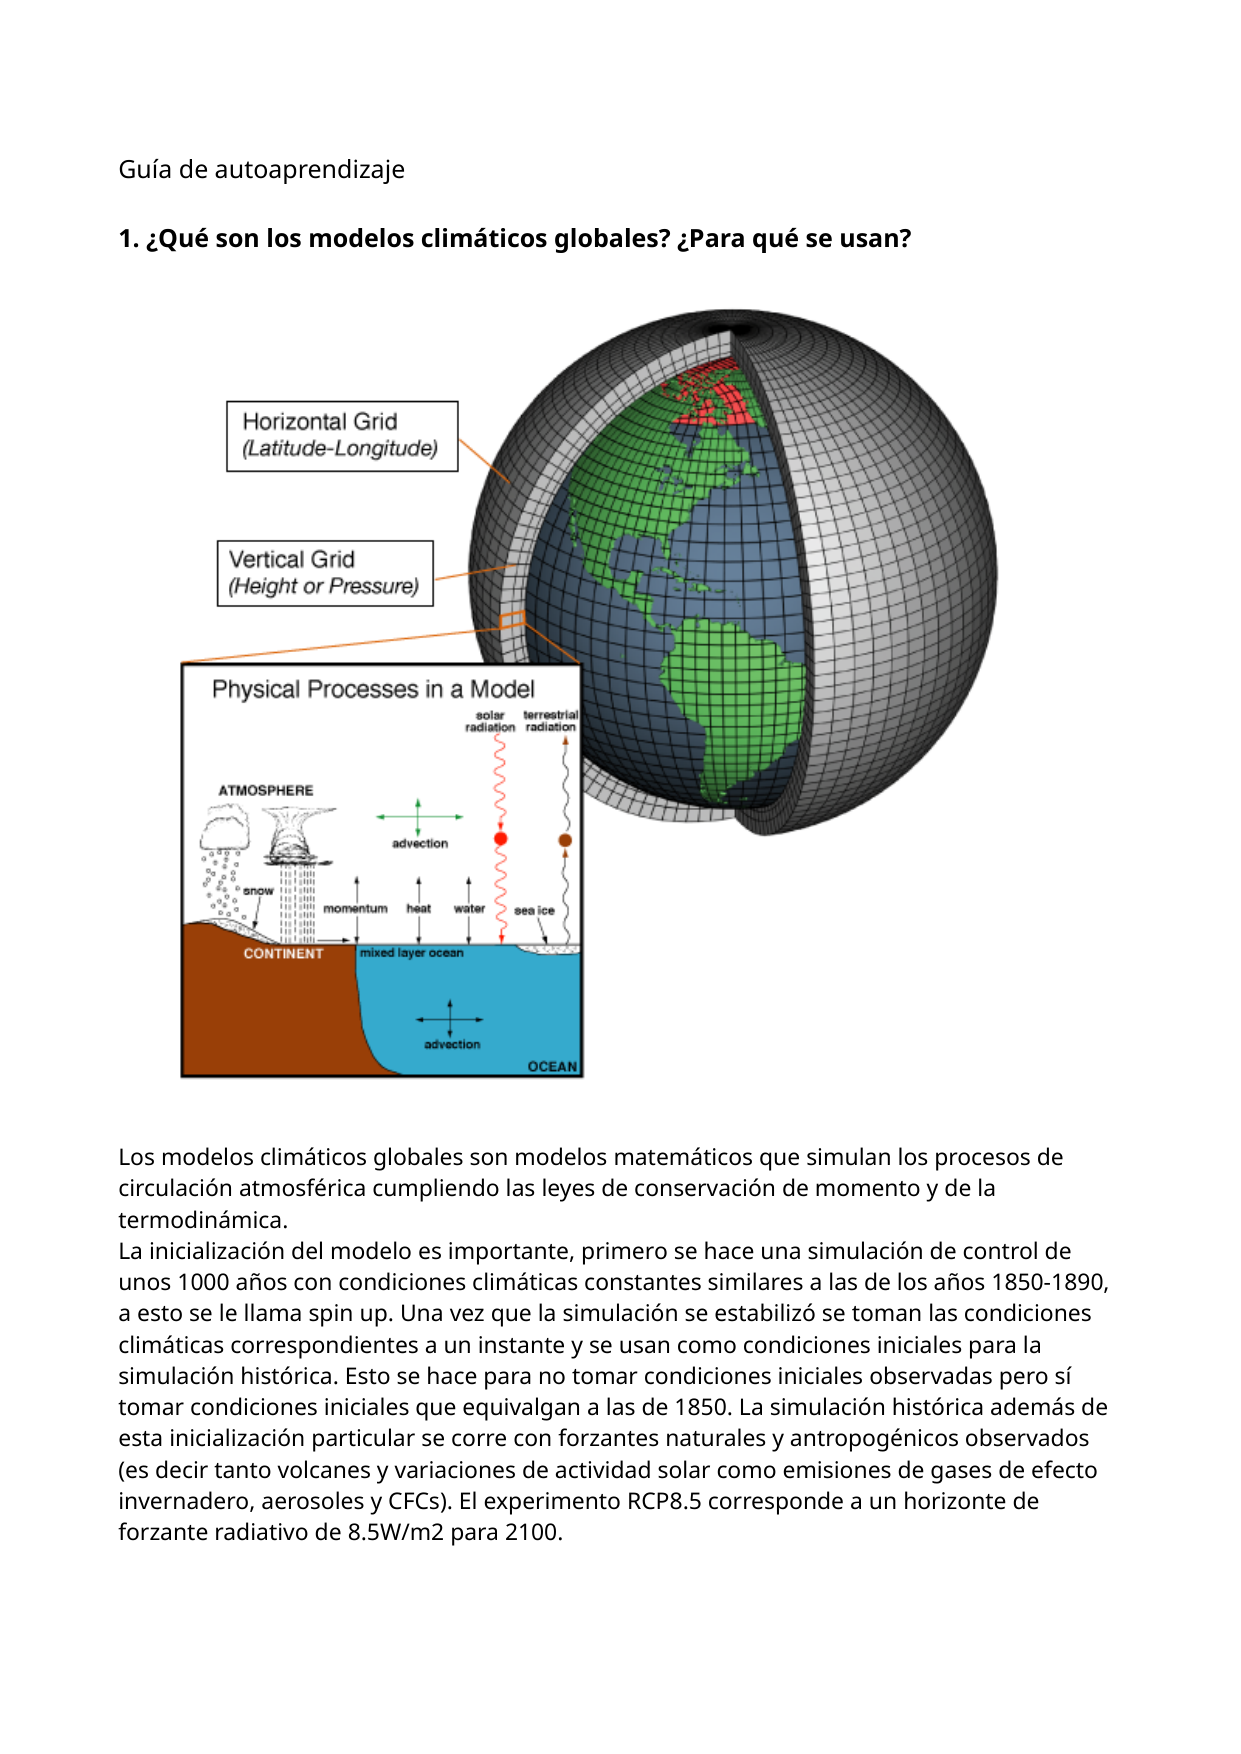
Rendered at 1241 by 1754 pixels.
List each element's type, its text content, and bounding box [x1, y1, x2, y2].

text Guía de autoaprendizaje [118, 152, 1122, 186]
text La inicialización del modelo es importante, primero se hace una simulación de control de unos 1000 años con condiciones climáticas constantes similares a las de los años 1850-1890, a esto se le llama spin up. Una vez que la simulación se estabilizó se toman las condiciones climáticas correspondientes a un instante y se usan como condiciones iniciales para la simulación histórica. Esto se hace para no tomar condiciones iniciales observadas pero sí tomar condiciones iniciales que equivalgan a las de 1850. La simulación histórica además de esta inicialización particular se corre con forzantes naturales y antropogénicos observados (es decir tanto volcanes y variaciones de actividad solar como emisiones de gases de efecto invernadero, aerosoles y CFCs). El experimento RCP8.5 corresponde a un horizonte de forzante radiativo de 8.5W/m2 para 2100. [118, 1235, 1122, 1547]
text 1. ¿Qué son los modelos climáticos globales? ¿Para qué se usan? [118, 220, 1122, 254]
text Los modelos climáticos globales son modelos matemáticos que simulan los procesos de circulación atmosférica cumpliendo las leyes de conservación de momento y de la termodinámica. [118, 1141, 1122, 1235]
picture [180, 288, 1017, 1081]
